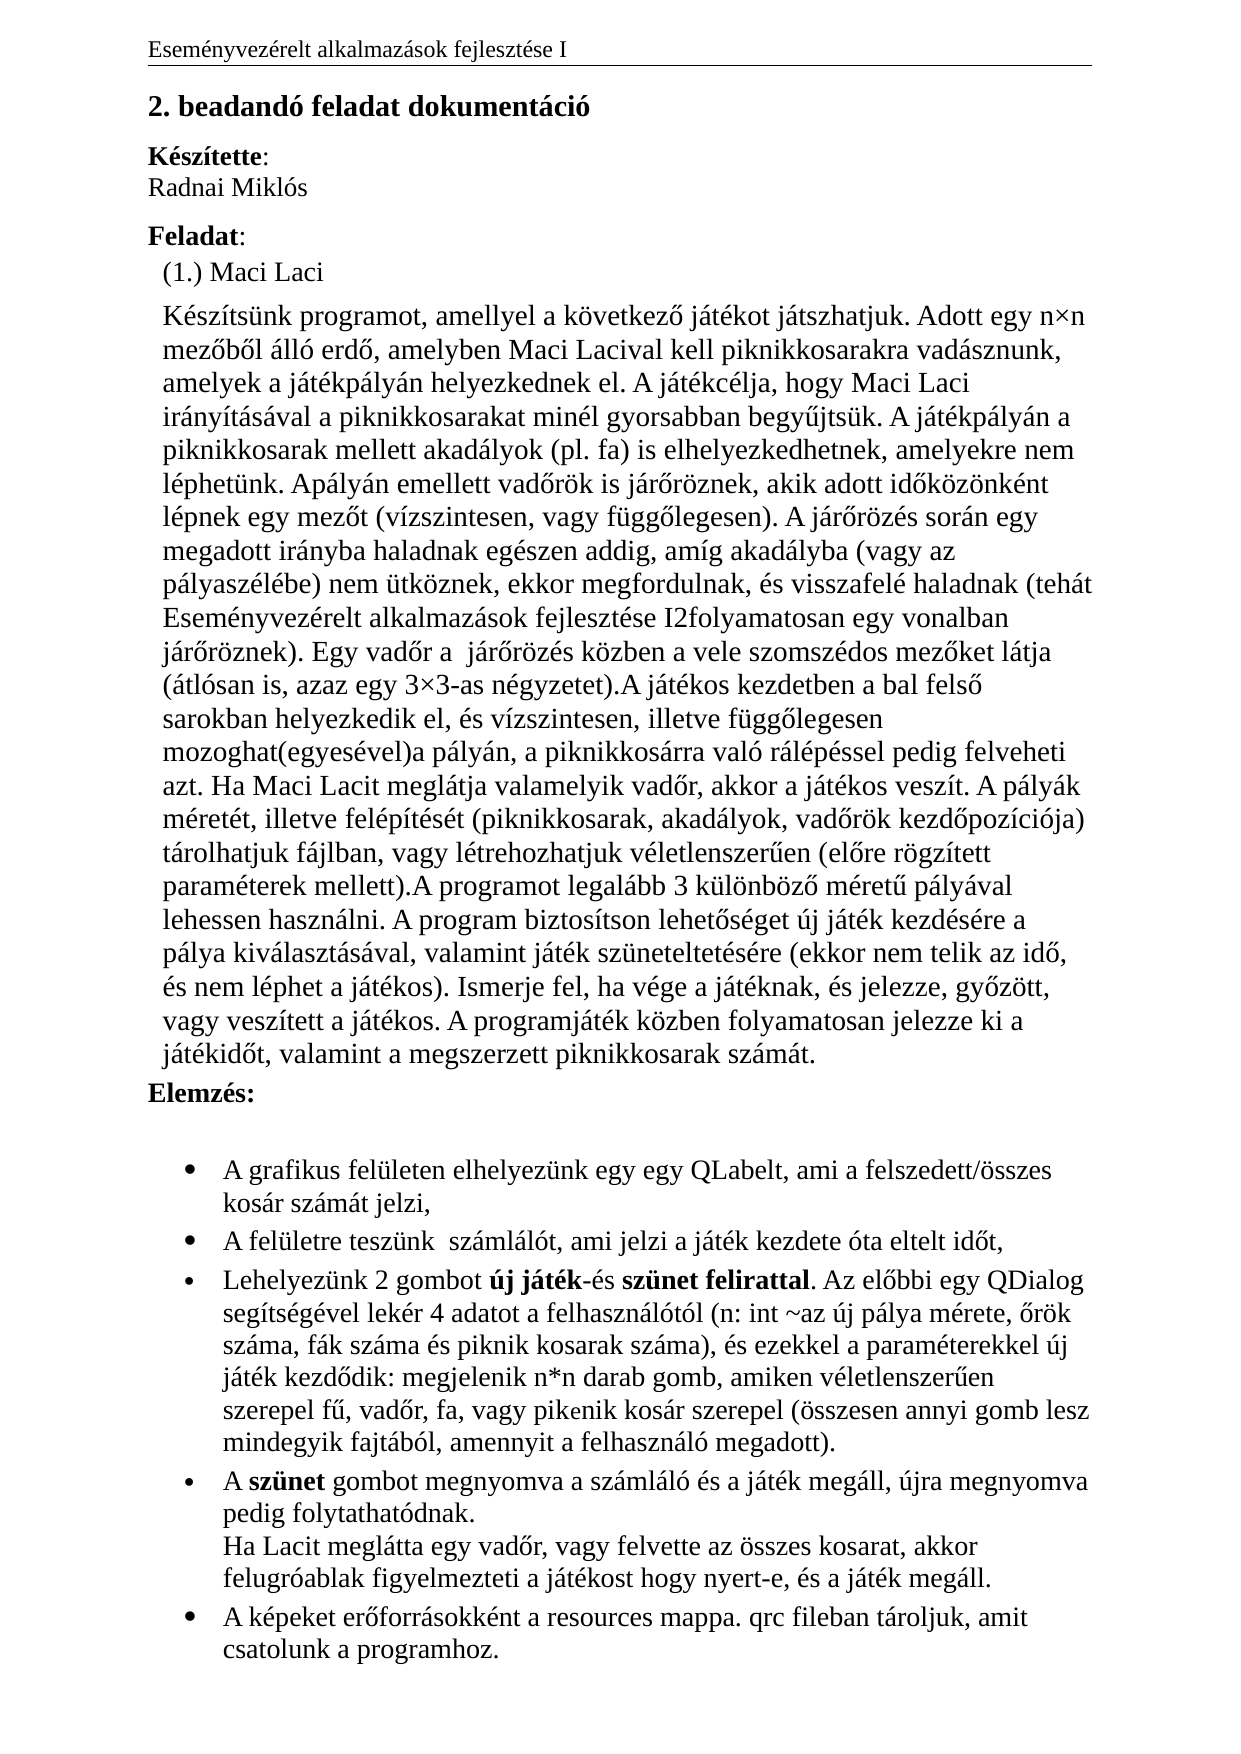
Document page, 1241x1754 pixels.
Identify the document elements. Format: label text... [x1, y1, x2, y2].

list A felületre teszünk számlálót, ami jelzi a játék kezdete óta eltelt időt, [185, 1224, 1092, 1257]
text 2. beadandó feladat dokumentáció [148, 89, 1092, 123]
list A grafikus felületen elhelyezünk egy egy QLabelt, ami a felszedett/összes kosár számát jelzi, [185, 1153, 1092, 1218]
list A szünet gombot megnyomva a számláló és a játék megáll, újra megnyomva pedig folytathatódnak. Ha Lacit meglátta egy vadőr, vagy felvette az összes kosarat, akkor felugróablak figyelmezteti a játékost hogy nyert-e, és a játék megáll. [185, 1464, 1092, 1593]
list A képeket erőforrásokként a resources mappa. qrc fileban tároljuk, amit csatolunk a programhoz. [185, 1600, 1092, 1664]
text Készítsünk programot, amellyel a következő játékot játszhatjuk. Adott egy n×n mezőből álló erdő, amelyben Maci Lacival kell piknikkosarakra vadásznunk, amelyek a játékpályán helyezkednek el. A játékcélja, hogy Maci Laci irányításával a piknikkosarakat minél gyorsabban begyűjtsük. A játékpályán a piknikkosarak mellett akadályok (pl. fa) is elhelyezkedhetnek, amelyekre nem léphetünk. Apályán emellett vadőrök is járőröznek, akik adott időközönként lépnek egy mezőt (vízszintesen, vagy függőlegesen). A járőrözés során egy megadott irányba haladnak egészen addig, amíg akadályba (vagy az pályaszélébe) nem ütköznek, ekkor megfordulnak, és visszafelé haladnak (tehát Eseményvezérelt alkalmazások fejlesztése I2folyamatosan egy vonalban járőröznek). Egy vadőr a járőrözés közben a vele szomszédos mezőket látja (átlósan is, azaz egy 3×3-as négyzetet).A játékos kezdetben a bal felső sarokban helyezkedik el, és vízszintesen, illetve függőlegesen mozoghat(egyesével)a pályán, a piknikkosárra való rálépéssel pedig felveheti azt. Ha Maci Lacit meglátja valamelyik vadőr, akkor a játékos veszít. A pályák méretét, illetve felépítését (piknikkosarak, akadályok, vadőrök kezdőpozíciója) tárolhatjuk fájlban, vagy létrehozhatjuk véletlenszerűen (előre rögzített paraméterek mellett).A programot legalább 3 különböző méretű pályával lehessen használni. A program biztosítson lehetőséget új játék kezdésére a pálya kiválasztásával, valamint játék szüneteltetésére (ekkor nem telik az idő, és nem léphet a játékos). Ismerje fel, ha vége a játéknak, és jelezze, győzött, vagy veszített a játékos. A programjáték közben folyamatosan jelezze ki a játékidőt, valamint a megszerzett piknikkosarak számát. [162, 298, 1092, 1070]
text Elemzés: [148, 1076, 1092, 1108]
text Készítette: Radnai Miklós [148, 140, 1092, 202]
text Feladat: [148, 219, 1092, 251]
list Lehelyezünk 2 gombot új játék-és szünet felirattal. Az előbbi egy QDialog segítségével lekér 4 adatot a felhasználótól (n: int ~az új pálya mérete, őrök száma, fák száma és piknik kosarak száma), és ezekkel a paraméterekkel új játék kezdődik: megjelenik n*n darab gomb, amiken véletlenszerűen szerepel fű, vadőr, fa, vagy pikenik kosár szerepel (összesen annyi gomb lesz mindegyik fajtából, amennyit a felhasználó megadott). [185, 1263, 1092, 1458]
text (1.) Maci Laci [162, 256, 1092, 288]
